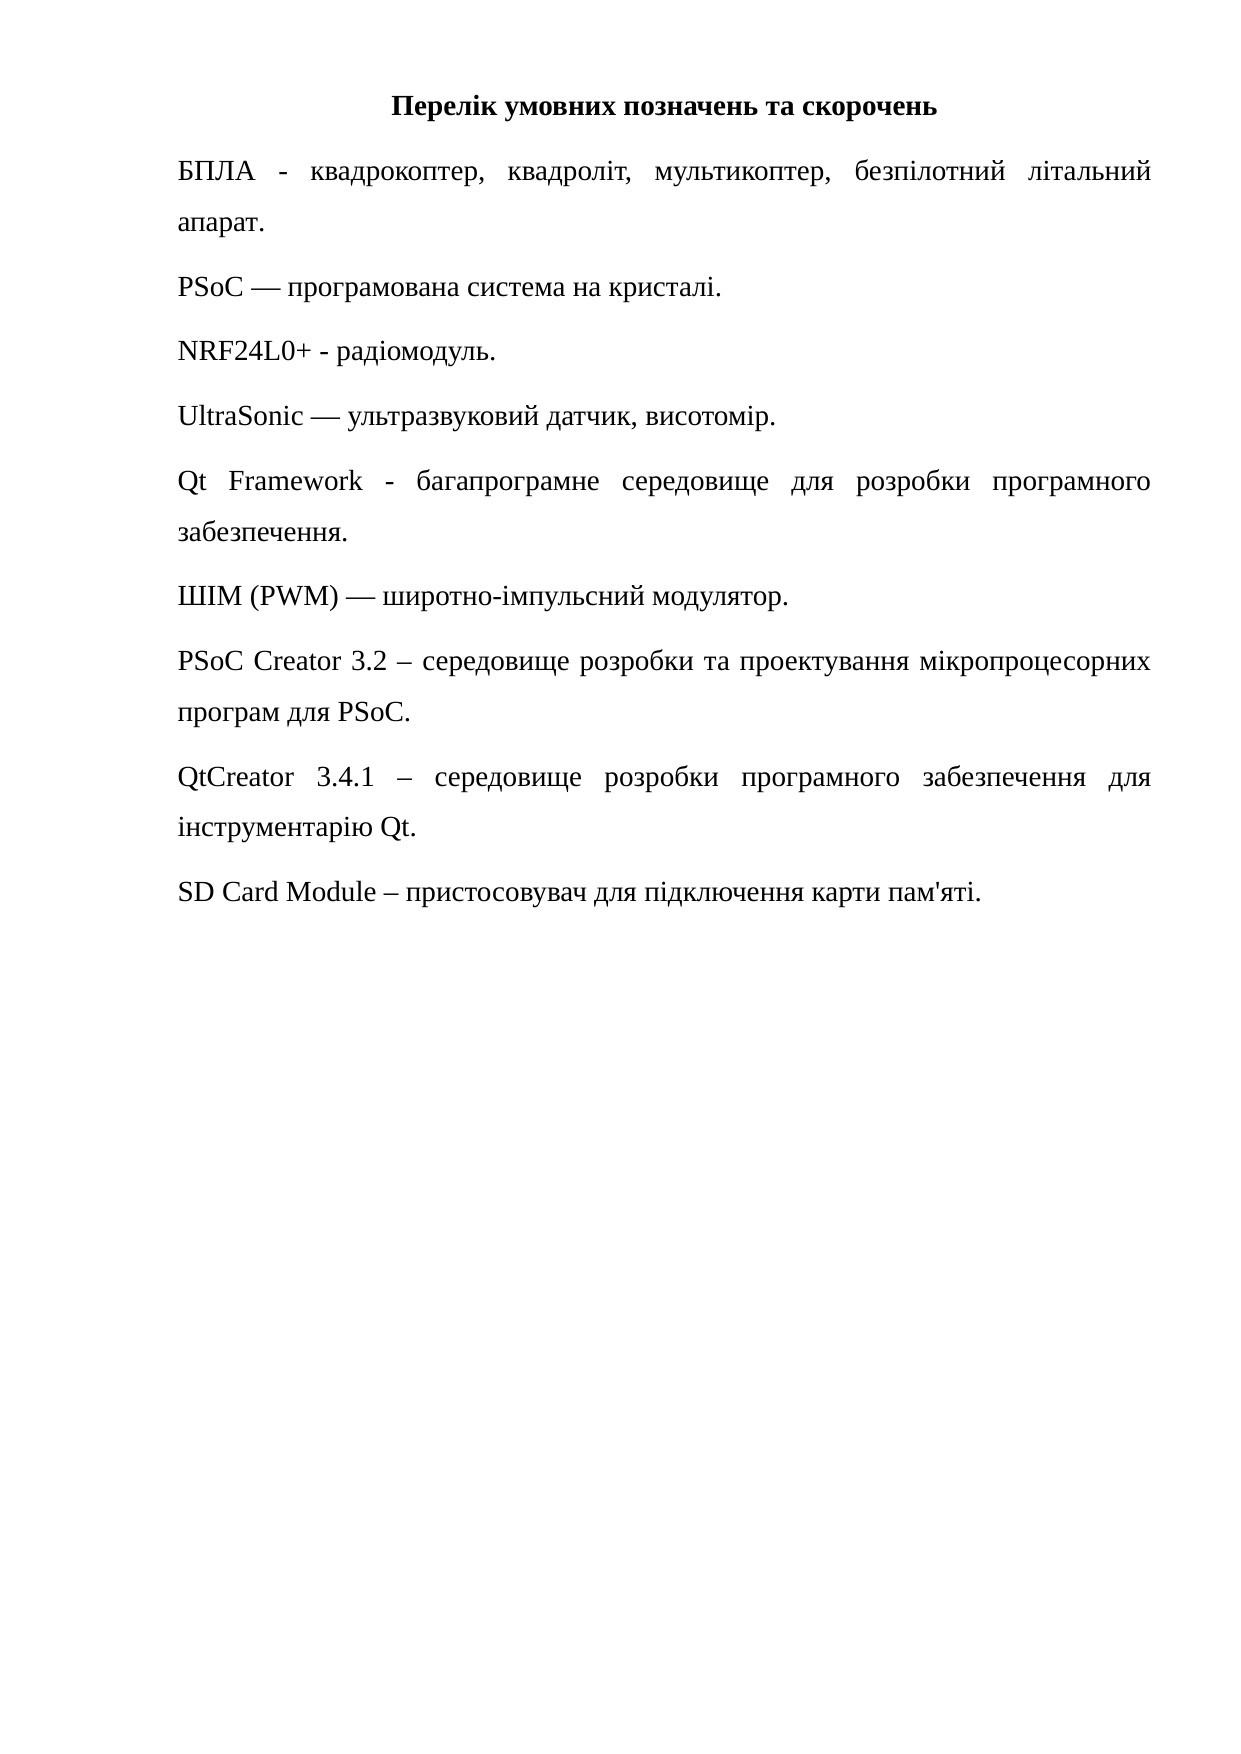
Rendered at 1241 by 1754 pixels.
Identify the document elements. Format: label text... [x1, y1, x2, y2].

text Перелік умовних позначень та скорочень [177, 88, 1152, 122]
text SD Card Module – пристосовувач для підключення карти пам'яті. [177, 874, 1152, 907]
text Qt Framework - багапрограмне середовище для розробки програмного забезпечення. [177, 463, 1152, 547]
text NRF24L0+ - радіомодуль. [177, 333, 1152, 367]
text БПЛА - квадрокоптер, квадроліт, мультикоптер, безпілотний літальний апарат. [177, 153, 1152, 237]
text PSoC — програмована система на кристалі. [177, 269, 1152, 302]
text ШІМ (PWM) — широтно-імпульсний модулятор. [177, 578, 1152, 612]
text QtCreator 3.4.1 – середовище розробки програмного забезпечення для інструментарію Qt. [177, 759, 1152, 842]
text UltraSonic — ультразвуковий датчик, висотомір. [177, 398, 1152, 432]
text PSoC Creator 3.2 – середовище розробки та проектування мікропроцесорних програм для PSoC. [177, 643, 1152, 727]
